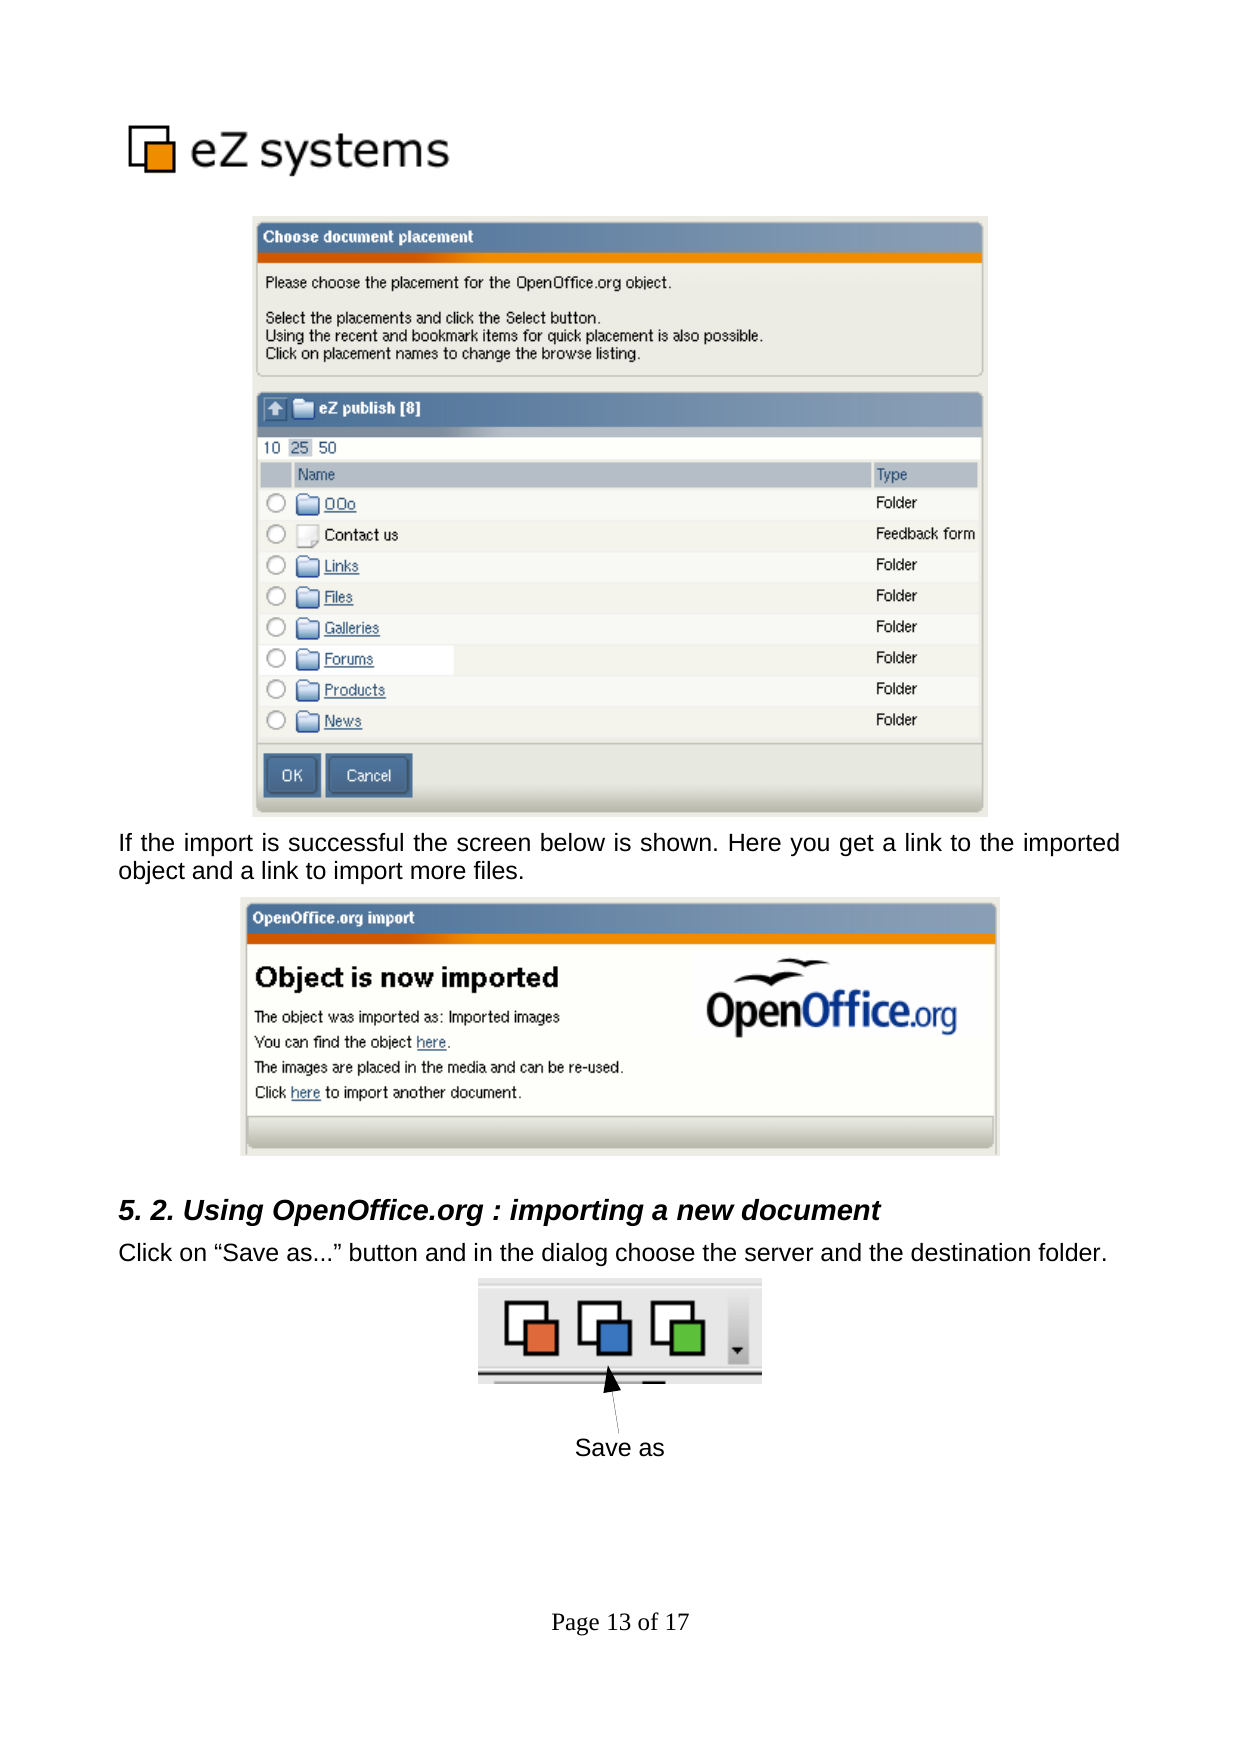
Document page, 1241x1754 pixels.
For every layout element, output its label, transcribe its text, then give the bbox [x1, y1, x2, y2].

picture [240, 897, 1000, 1156]
text Click on “Save as...” button and in the dialog choose the server and the destination folder. [118, 1239, 1122, 1267]
picture [252, 216, 988, 817]
text If the import is successful the screen below is shown. Here you get a link to the imported object and a link to import more files. [118, 829, 1122, 885]
picture [118, 118, 462, 181]
picture [478, 1278, 762, 1384]
subtitle 5. 2. Using OpenOffice.org : importing a new document [118, 1193, 1122, 1226]
